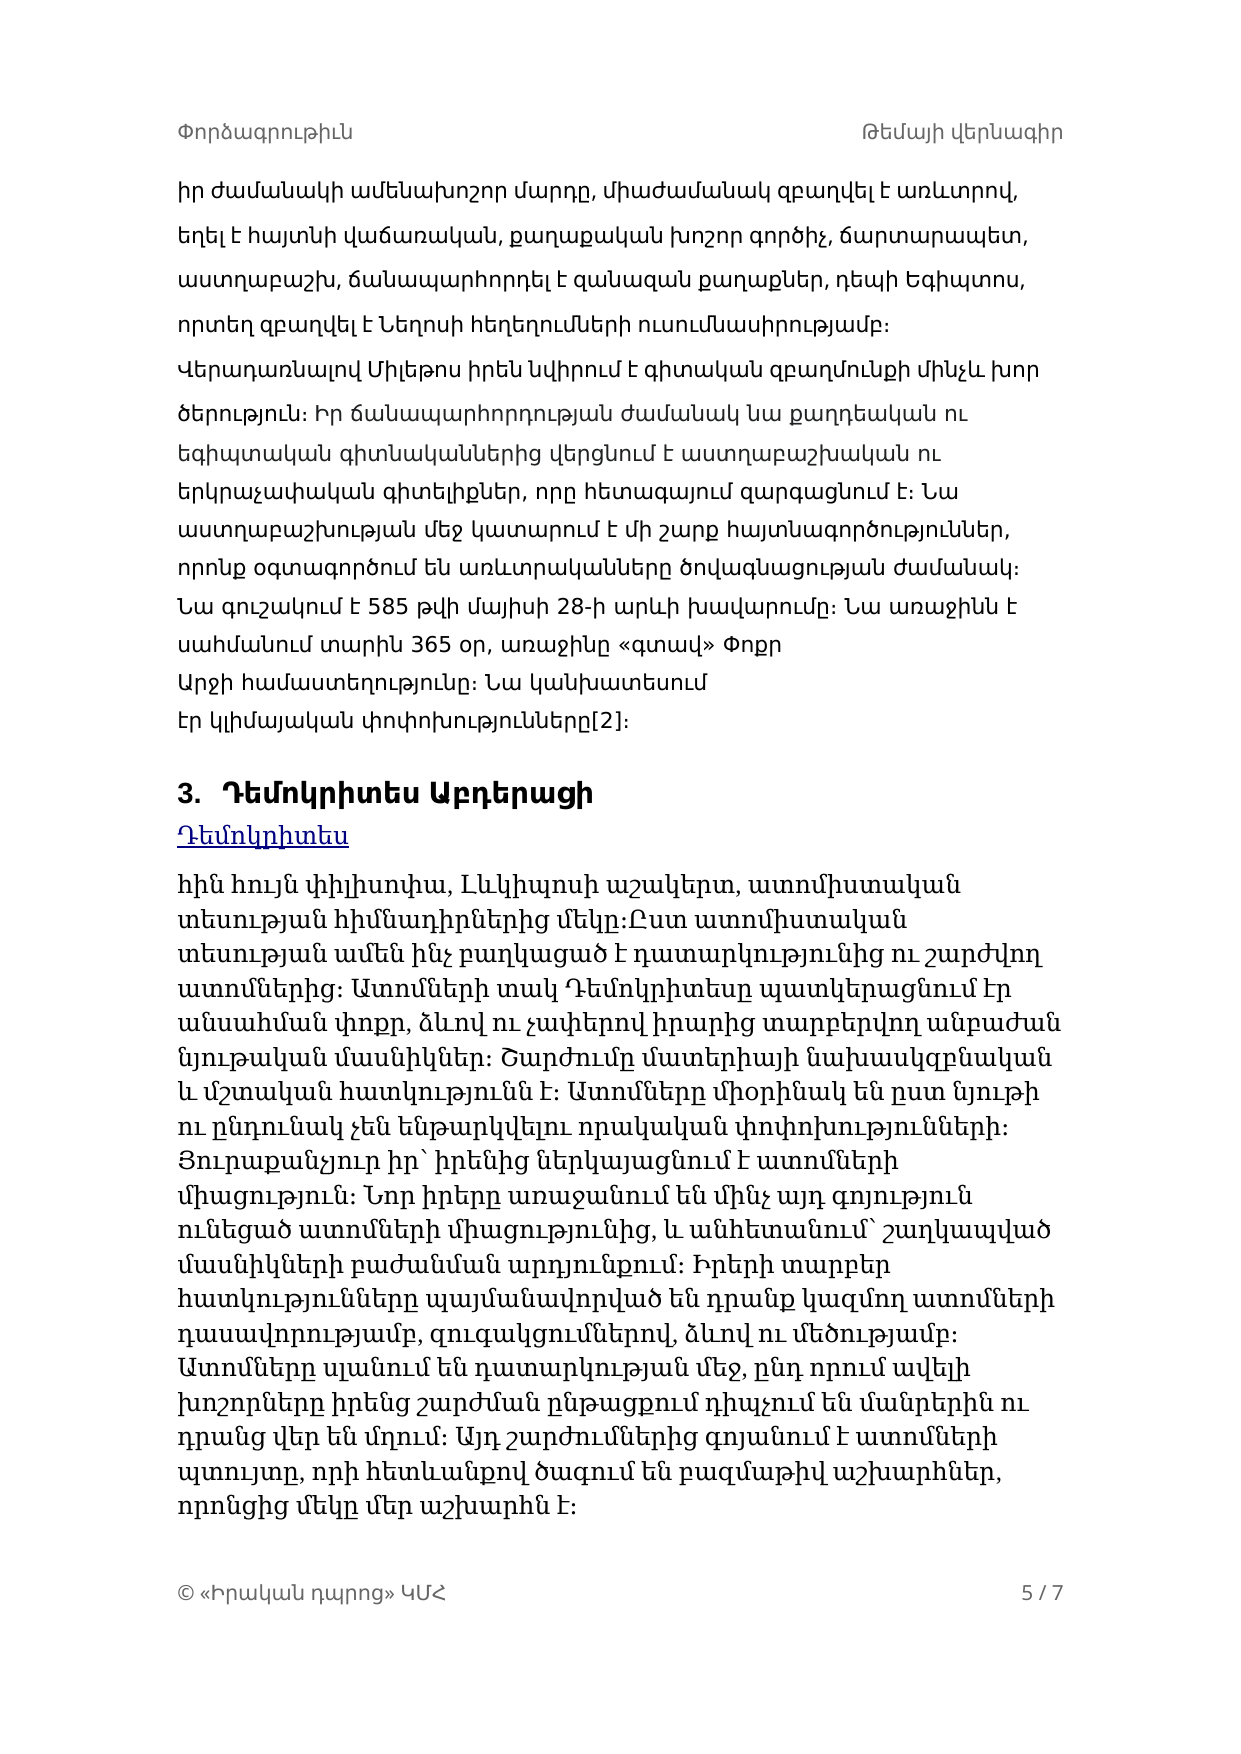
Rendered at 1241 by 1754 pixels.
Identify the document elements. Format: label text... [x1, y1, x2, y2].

text իր ժամանակի ամենախոշոր մարդը, միաժամանակ զբաղվել է առևտրով, եղել է հայտնի վաճառական, քաղաքական խոշոր գործիչ, ճարտարապետ, աստղաբաշխ, ճանապարհորդել է զանազան քաղաքներ, դեպի Եգիպտոս, որտեղ զբաղվել է Նեղոսի հեղեղումների ուսումնասիրությամբ։ Վերադառնալով Միլեթոս իրեն նվիրում է գիտական զբաղմունքի մինչև խոր ծերություն։ Իր ճանապարհորդության ժամանակ նա քաղդեական ու եգիպտական գիտնականներից վերցնում է աստղաբաշխական ու երկրաչափական գիտելիքներ, որը հետագայում զարգացնում է։ Նա աստղաբաշխության մեջ կատարում է մի շարք հայտնագործություններ, որոնք օգտագործում են առևտրականները ծովագնացության ժամանակ։ Նա գուշակում է 585 թվի մայիսի 28-ի արևի խավարումը։ Նա առաջինն է սահմանում տարին 365 օր, առաջինը «գտավ» Փոքր Արջի համաստեղությունը։ Նա կանխատեսում էր կլիմայական փոփոխությունները[2]։ [177, 175, 1063, 734]
text հին հույն փիլիսոփա, Լևկիպոսի աշակերտ, ատոմիստական տեսության հիմնադիրներից մեկը։Ըստ ատոմիստական տեսության ամեն ինչ բաղկացած է դատարկությունից ու շարժվող ատոմներից։ Ատոմների տակ Դեմոկրիտեսը պատկերացնում էր անսահման փոքր, ձևով ու չափերով իրարից տարբերվող անբաժան նյութական մասնիկներ։ Շարժումը մատերիայի նախասկզբնական և մշտական հատկությունն է։ Ատոմները միօրինակ են ըստ նյութի ու ընդունակ չեն ենթարկվելու որակական փոփոխությունների։ Յուրաքանչյուր իր՝ իրենից ներկայացնում է ատոմների միացություն։ Նոր իրերը առաջանում են մինչ այդ գոյություն ունեցած ատոմների միացությունից, և անհետանում՝ շաղկապված մասնիկների բաժանման արդյունքում։ Իրերի տարբեր հատկությունները պայմանավորված են դրանք կազմող ատոմների դասավորությամբ, զուգակցումներով, ձևով ու մեծությամբ։ Ատոմները սլանում են դատարկության մեջ, ընդ որում ավելի խոշորները իրենց շարժման ընթացքում դիպչում են մանրերին ու դրանց վեր են մղում։ Այդ շարժումներից գոյանում է ատոմների պտույտը, որի հետևանքով ծագում են բազմաթիվ աշխարհներ, որոնցից մեկը մեր աշխարհն է։ [177, 870, 1063, 1520]
text Դեմոկրիտես [177, 821, 1063, 850]
subtitle Դեմոկրիտես Աբդերացի [177, 776, 1063, 809]
